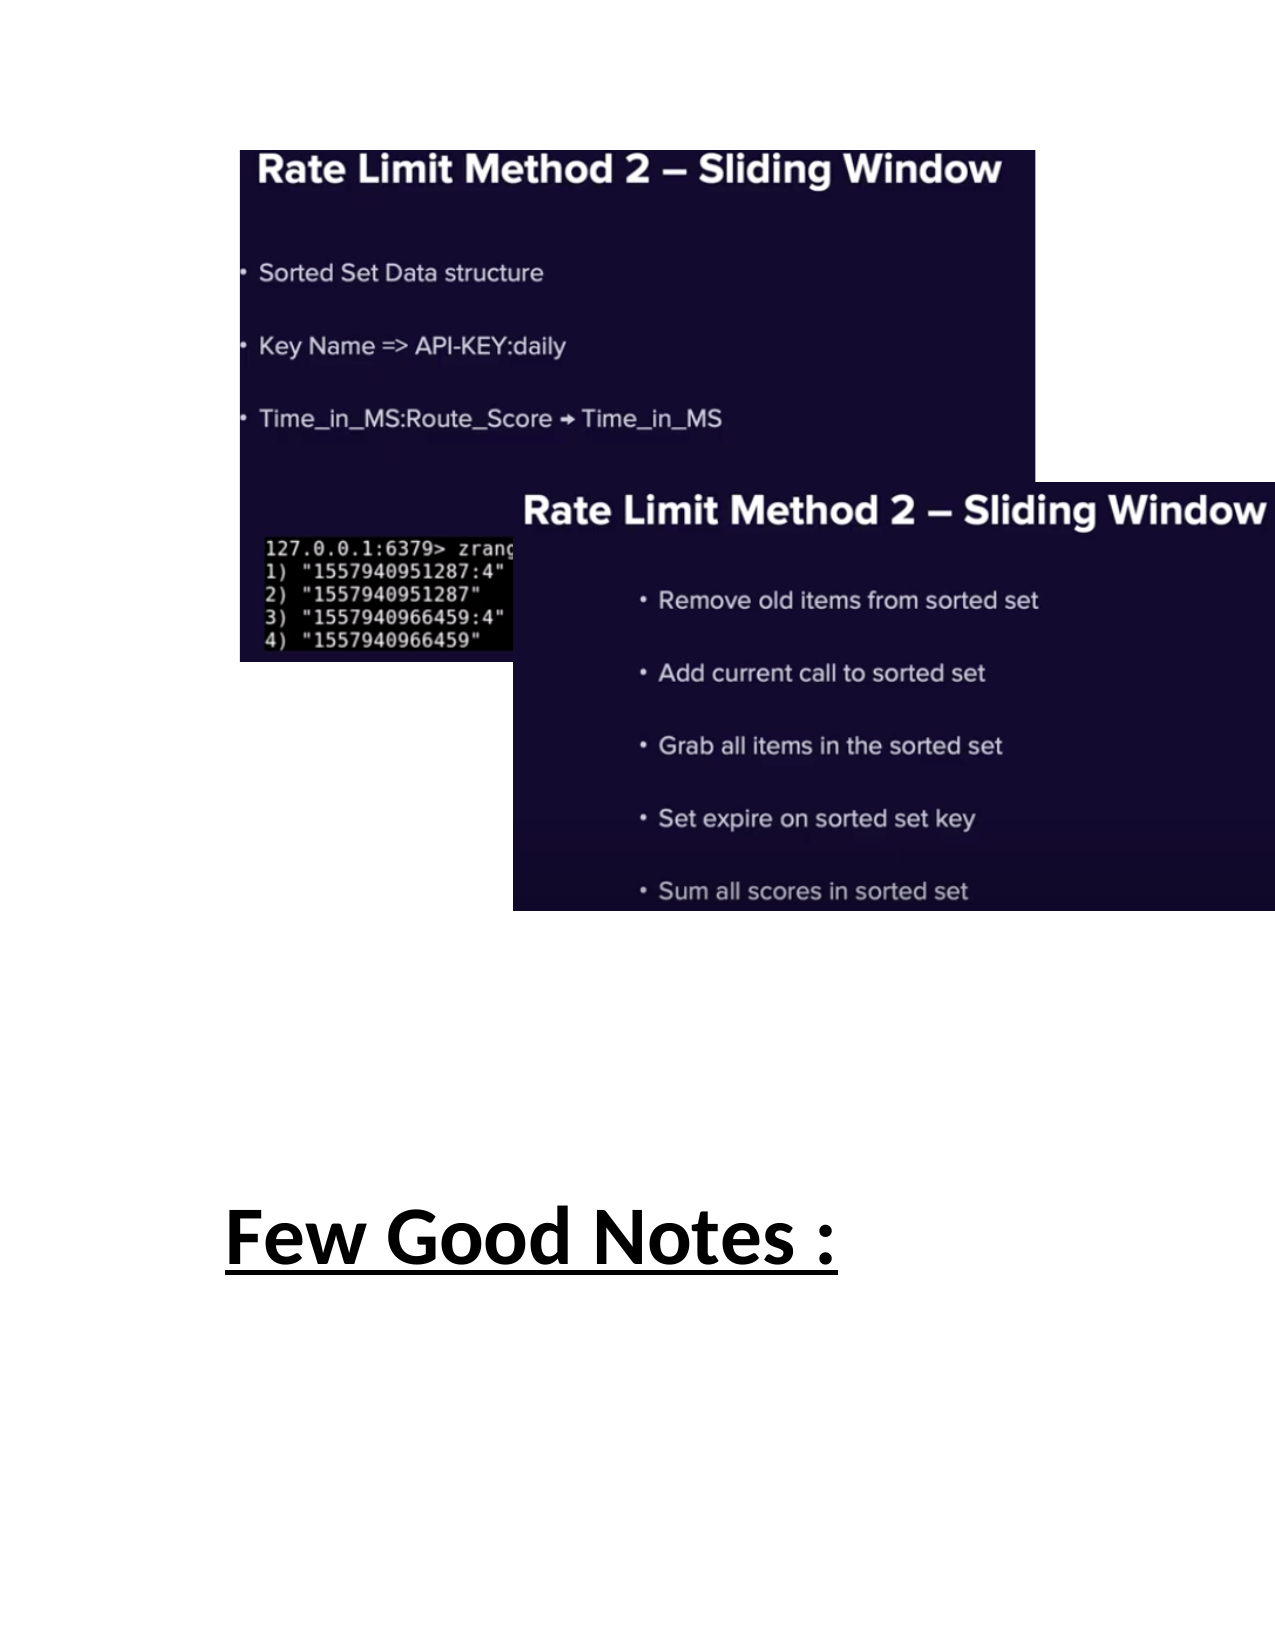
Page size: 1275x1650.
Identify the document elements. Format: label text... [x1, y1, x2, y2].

picture [239, 150, 1275, 911]
list Few Good Notes : [225, 1183, 1125, 1285]
